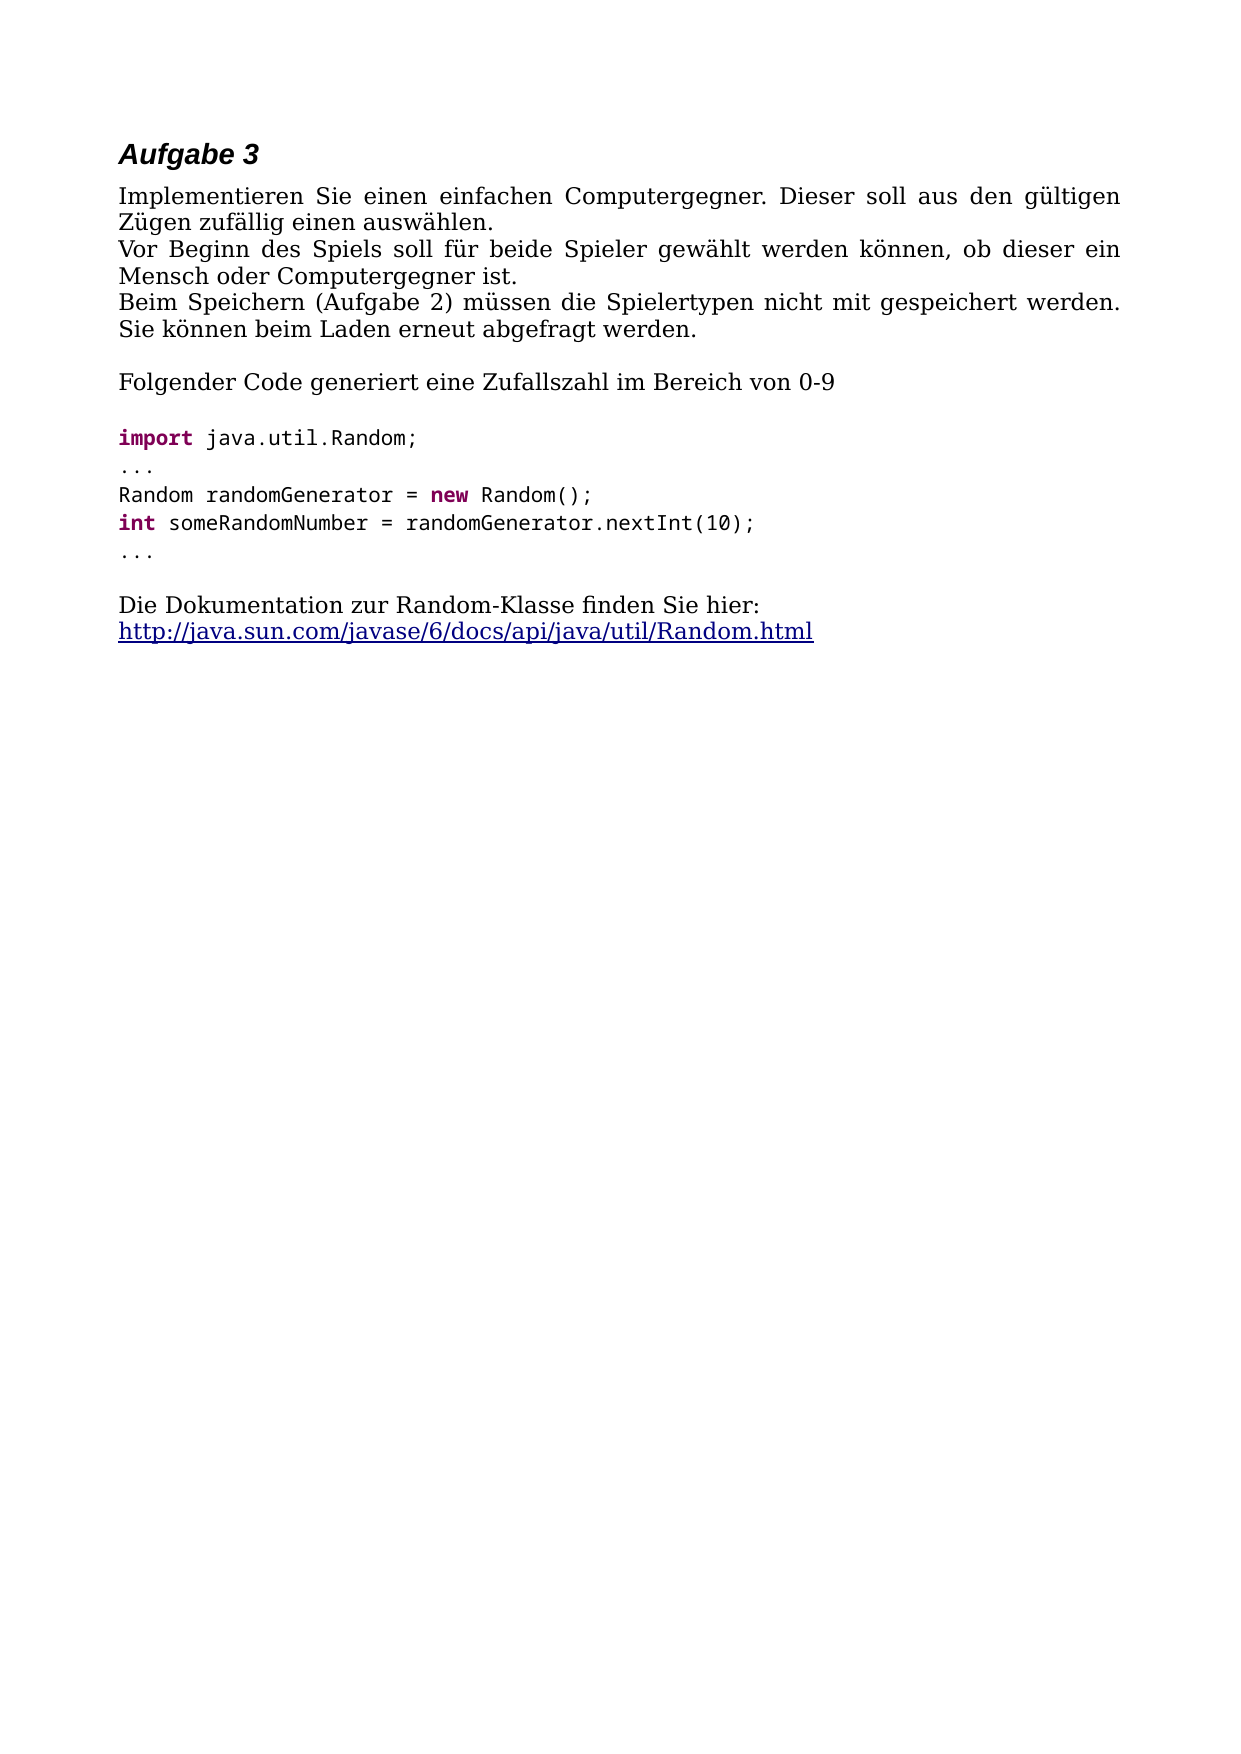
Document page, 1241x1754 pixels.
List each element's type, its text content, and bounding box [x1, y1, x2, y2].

text import java.util.Random; [118, 423, 1122, 451]
subtitle Aufgabe 3 [118, 137, 1122, 171]
text Random randomGenerator = new Random(); [118, 480, 1122, 508]
text Beim Speichern (Aufgabe 2) müssen die Spielertypen nicht mit gespeichert werden. Sie können beim Laden erneut abgefragt werden. [118, 289, 1122, 343]
text Die Dokumentation zur Random-Klasse finden Sie hier: [118, 592, 1122, 618]
text Folgender Code generiert eine Zufallszahl im Bereich von 0-9 [118, 369, 1122, 396]
text http://java.sun.com/javase/6/docs/api/java/util/Random.html [118, 618, 1122, 645]
text ... [118, 451, 1122, 480]
text int someRandomNumber = randomGenerator.nextInt(10); [118, 508, 1122, 537]
text Vor Beginn des Spiels soll für beide Spieler gewählt werden können, ob dieser ein Mensch oder Computergegner ist. [118, 236, 1122, 289]
text Implementieren Sie einen einfachen Computergegner. Dieser soll aus den gültigen Zügen zufällig einen auswählen. [118, 183, 1122, 236]
text ... [118, 537, 1122, 565]
